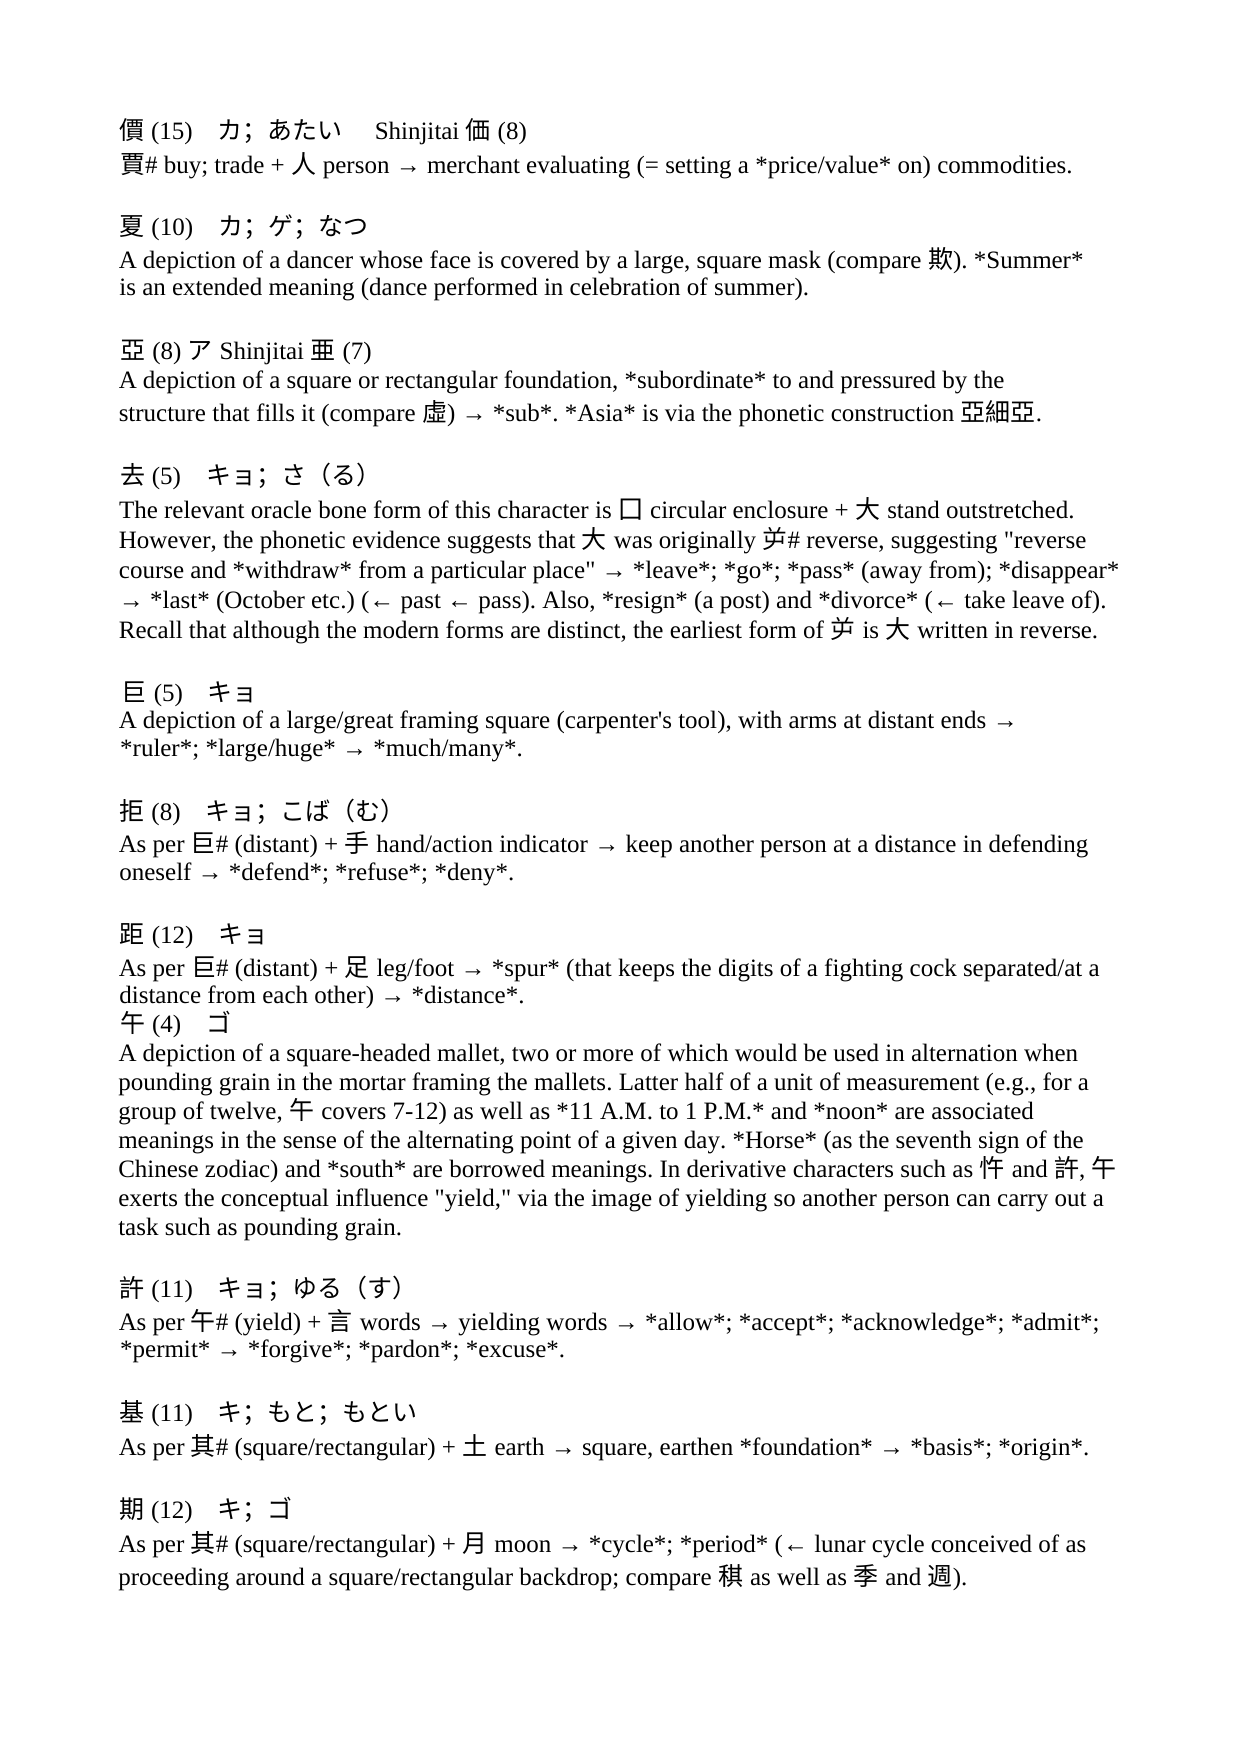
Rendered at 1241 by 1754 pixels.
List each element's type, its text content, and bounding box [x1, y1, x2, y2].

text 許 (11) キョ；ゆる（す） [119, 1274, 1123, 1303]
text 期 (12) キ；ゴ [119, 1495, 1123, 1524]
text A depiction of a square-headed mallet, two or more of which would be used in alternation when pounding grain in the mortar framing the mallets. Latter half of a unit of measurement (e.g., for a group of twelve, 午 covers 7-12) as well as *11 A.M. to 1 P.M.* and *noon* are associated meanings in the sense of the alternating point of a given day. *Horse* (as the seventh sign of the Chinese zodiac) and *south* are borrowed meanings. In derivative characters such as 忤 and 許, 午 exerts the conceptual influence "yield," via the image of yielding so another person can carry out a task such as pounding grain. [118, 1038, 1118, 1241]
text 午 (4) ゴ [120, 1009, 1123, 1038]
text 亞 (8) ア Shinjitai 亜 (7) [120, 336, 1123, 365]
text 基 (11) キ；もと；もとい [119, 1398, 1123, 1427]
text As per 巨# (distant) + 足 leg/foot → *spur* (that keeps the digits of a fighting cock separated/at a distance from each other) → *distance*. [118, 954, 1101, 1009]
text As per 其# (square/rectangular) + 月 moon → *cycle*; *period* (← lunar cycle conceived of as proceeding around a square/rectangular backdrop; compare 稘 as well as 季 and 週). [118, 1529, 1087, 1590]
text 夏 (10) カ；ゲ；なつ [119, 212, 1123, 241]
text 巨 (5) キョ [122, 678, 1123, 707]
text 價 (15) カ；あたい Shinjitai 価 (8) [119, 116, 1123, 144]
text 去 (5) キョ；さ（る） [120, 461, 1123, 489]
text 拒 (8) キョ；こば（む） [119, 797, 1123, 826]
text A depiction of a large/great framing square (carpenter's tool), with arms at distant ends → *ruler*; *large/huge* → *much/many*. [118, 707, 1102, 762]
text 賈# buy; trade + 人 person → merchant evaluating (= setting a *price/value* on) commodities. [120, 149, 1123, 178]
text As per 午# (yield) + 言 words → yielding words → *allow*; *accept*; *acknowledge*; *admit*; *permit* → *forgive*; *pardon*; *excuse*. [118, 1308, 1101, 1363]
text A depiction of a square or rectangular foundation, *subordinate* to and pressured by the structure that fills it (compare 虛) → *sub*. *Asia* is via the phonetic construction 亞細亞. [118, 365, 1097, 426]
text The relevant oracle bone form of this character is 囗 circular enclosure + 大 stand outstretched. However, the phonetic evidence suggests that 大 was originally 屰# reverse, suggesting "reverse course and *withdraw* from a particular place" → *leave*; *go*; *pass* (away from); *disappear* → *last* (October etc.) (← past ← pass). Also, *resign* (a post) and *divorce* (← take leave of). Recall that although the modern forms are distinct, the earliest form of 屰 is 大 written in reverse. [119, 495, 1119, 644]
text A depiction of a dancer whose face is covered by a large, square mask (compare 欺). *Summer* is an extended meaning (dance performed in celebration of summer). [118, 246, 1105, 301]
text As per 其# (square/rectangular) + 土 earth → square, earthen *foundation* → *basis*; *origin*. [118, 1432, 1123, 1461]
text 距 (12) キョ [119, 920, 1123, 949]
text As per 巨# (distant) + 手 hand/action indicator → keep another person at a distance in defending oneself → *defend*; *refuse*; *deny*. [118, 831, 1089, 885]
